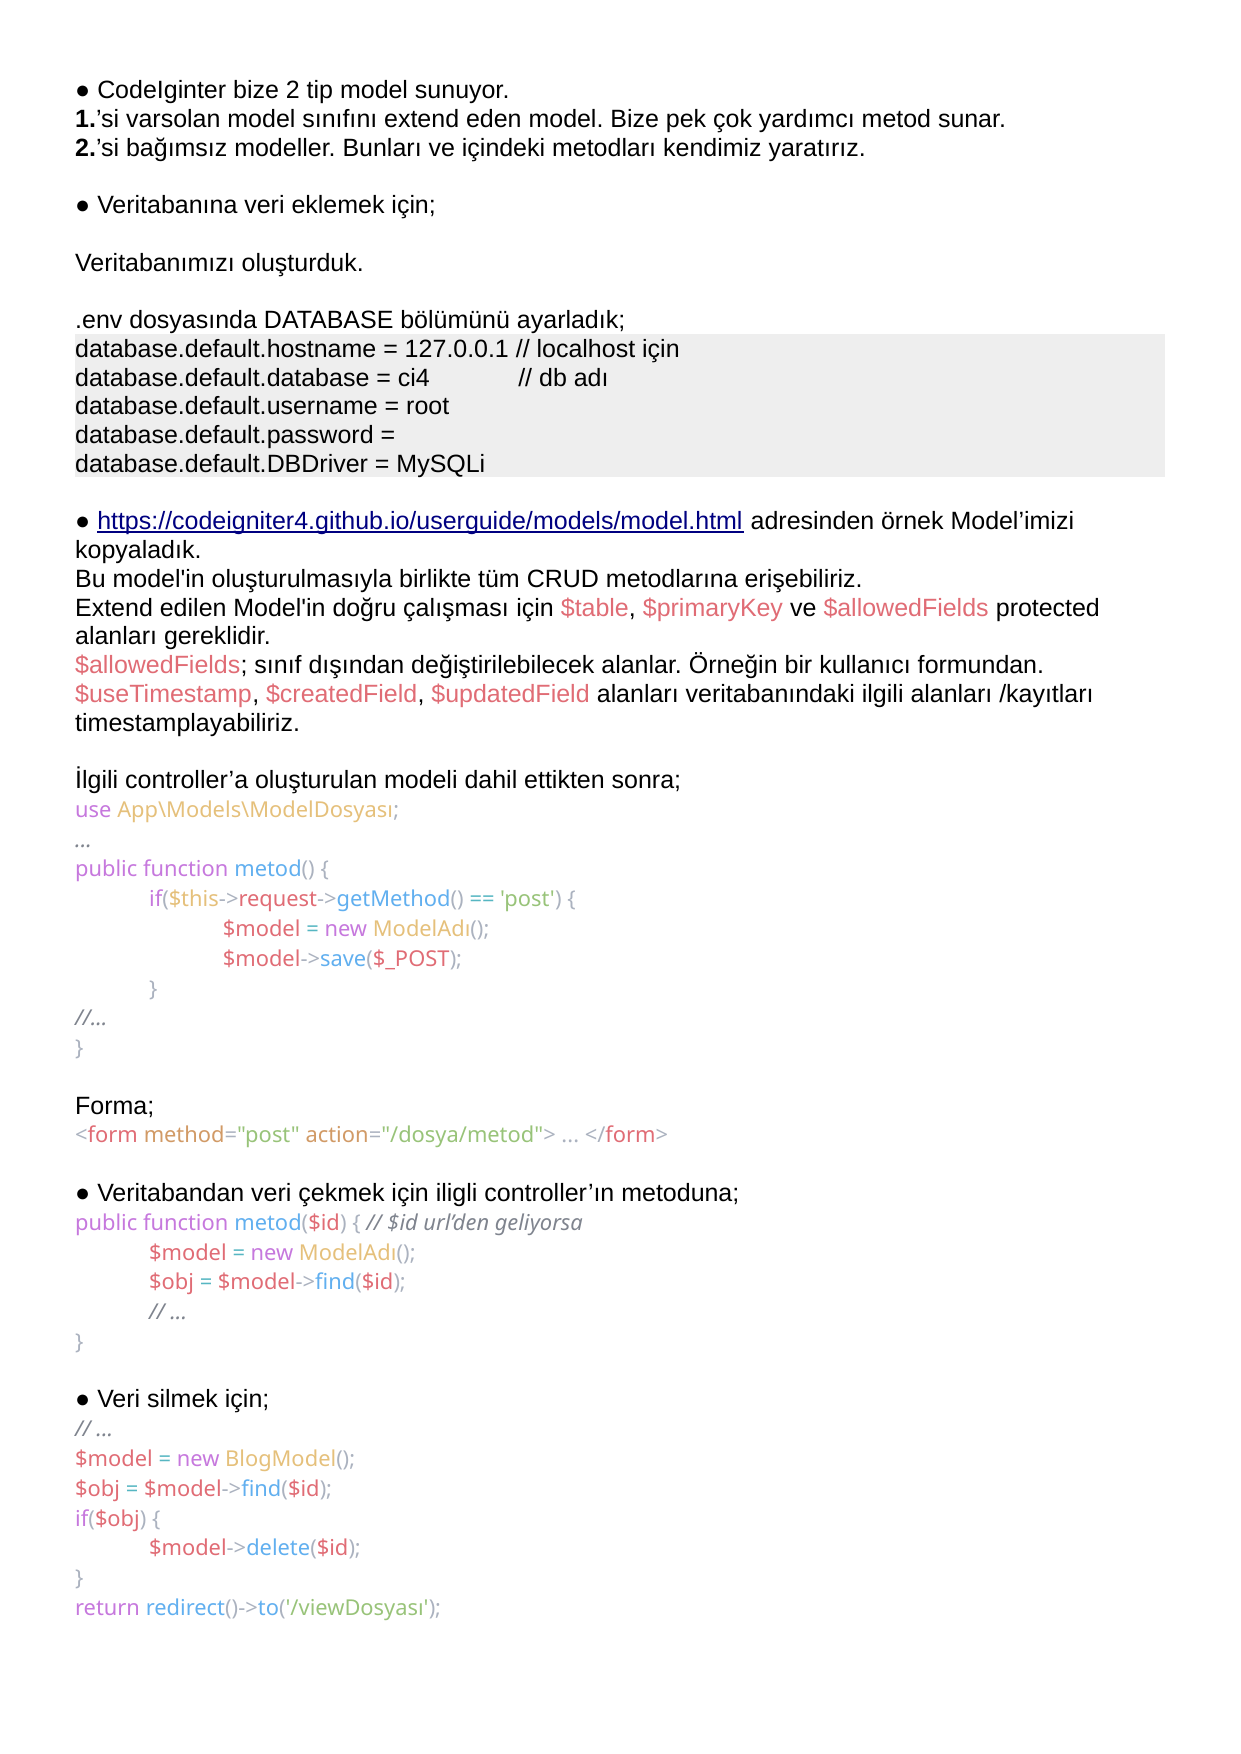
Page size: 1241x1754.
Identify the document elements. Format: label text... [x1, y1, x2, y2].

text .env dosyasında DATABASE bölümünü ayarladık; [75, 305, 1165, 334]
text database.default.database = ci4 // db adı [75, 362, 1165, 391]
text } [75, 1562, 1165, 1592]
text } [75, 972, 1165, 1002]
text Forma; [75, 1091, 1165, 1119]
text if($obj) { [75, 1502, 1165, 1532]
text $model->delete($id); [75, 1532, 1165, 1562]
text Bu model'in oluşturulmasıyla birlikte tüm CRUD metodlarına erişebiliriz. [75, 564, 1165, 592]
text $obj = $model->find($id); [75, 1266, 1165, 1296]
text $obj = $model->find($id); [75, 1473, 1165, 1502]
text ● CodeIginter bize 2 tip model sunuyor. [75, 75, 1165, 104]
text // ... [75, 1413, 1165, 1443]
text } [75, 1032, 1165, 1062]
text Extend edilen Model'in doğru çalışması için $table, $primaryKey ve $allowedFields protected alanları gereklidir. [75, 592, 1165, 650]
text //... [75, 1002, 1165, 1032]
text Veritabanımızı oluşturduk. [75, 247, 1165, 276]
text $model->save($_POST); [75, 943, 1165, 972]
text $model = new ModelAdı(); [75, 1236, 1165, 1266]
text ... [75, 823, 1165, 853]
text ● Veri silmek için; [75, 1384, 1165, 1413]
text ● https://codeigniter4.github.io/userguide/models/model.html adresinden örnek Model’imizi kopyaladık. [75, 506, 1165, 564]
text $useTimestamp, $createdField, $updatedField alanları veritabanındaki ilgili alanları /kayıtları timestamplayabiliriz. [75, 679, 1165, 736]
text return redirect()->to('/viewDosyası'); [75, 1592, 1165, 1622]
text if($this->request->getMethod() == 'post') { [75, 883, 1165, 913]
text database.default.username = root [75, 391, 1165, 420]
text $model = new BlogModel(); [75, 1443, 1165, 1473]
text database.default.DBDriver = MySQLi [75, 449, 1165, 477]
text ● Veritabandan veri çekmek için iligli controller’ın metoduna; [75, 1178, 1165, 1207]
text public function metod() { [75, 853, 1165, 883]
text ● Veritabanına veri eklemek için; [75, 190, 1165, 219]
text 2.’si bağımsız modeller. Bunları ve içindeki metodları kendimiz yaratırız. [75, 132, 1165, 161]
text İlgili controller’a oluşturulan modeli dahil ettikten sonra; [75, 765, 1165, 794]
text $model = new ModelAdı(); [75, 913, 1165, 943]
text <form method="post" action="/dosya/metod"> ... </form> [75, 1119, 1165, 1149]
text public function metod($id) { // $id url’den geliyorsa [75, 1207, 1165, 1236]
text $allowedFields; sınıf dışından değiştirilebilecek alanlar. Örneğin bir kullanıcı formundan. [75, 650, 1165, 679]
text } [75, 1326, 1165, 1356]
text database.default.hostname = 127.0.0.1 // localhost için [75, 334, 1165, 362]
text // ... [75, 1296, 1165, 1326]
text database.default.password = [75, 420, 1165, 449]
text 1.’si varsolan model sınıfını extend eden model. Bize pek çok yardımcı metod sunar. [75, 104, 1165, 132]
text use App\Models\ModelDosyası; [75, 794, 1165, 823]
